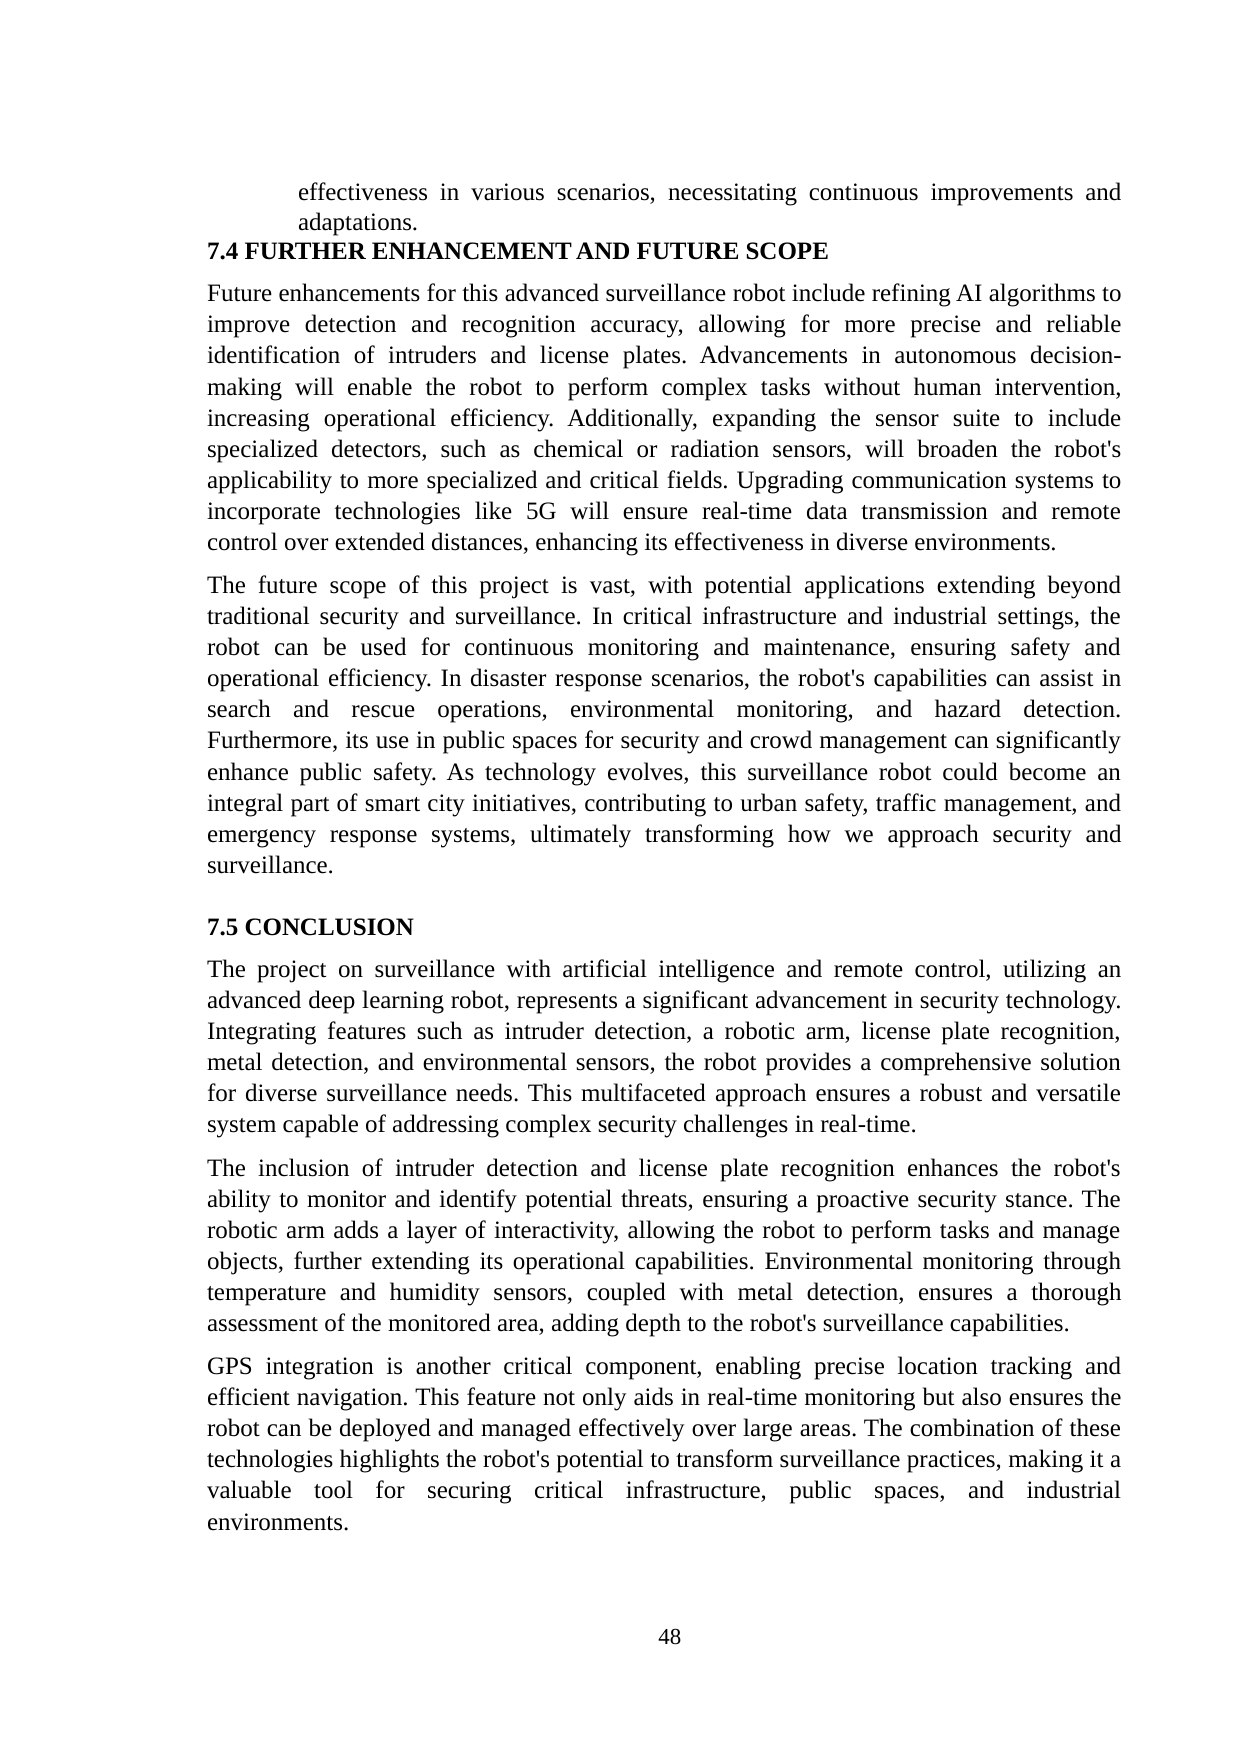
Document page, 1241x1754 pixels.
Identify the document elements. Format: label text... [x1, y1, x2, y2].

text GPS integration is another critical component, enabling precise location tracking and efficient navigation. This feature not only aids in real-time monitoring but also ensures the robot can be deployed and managed effectively over large areas. The combination of these technologies highlights the robot's potential to transform surveillance practices, making it a valuable tool for securing critical infrastructure, public spaces, and industrial environments. [207, 1351, 1122, 1535]
text The project on surveillance with artificial intelligence and remote control, utilizing an advanced deep learning robot, represents a significant advancement in security technology. Integrating features such as intruder detection, a robotic arm, license plate recognition, metal detection, and environmental sensors, the robot provides a comprehensive solution for diverse surveillance needs. This multifaceted approach ensures a robust and versatile system capable of addressing complex security challenges in real-time. [207, 954, 1122, 1138]
text The inclusion of intruder detection and license plate recognition enhances the robot's ability to monitor and identify potential threats, ensuring a proactive security stance. The robotic arm adds a layer of interactivity, allowing the robot to perform tasks and manage objects, further extending its operational capabilities. Environmental monitoring through temperature and humidity sensors, coupled with metal detection, ensures a thorough assessment of the monitored area, adding depth to the robot's surveillance capabilities. [207, 1153, 1122, 1337]
text Future enhancements for this advanced surveillance robot include refining AI algorithms to improve detection and recognition accuracy, allowing for more precise and reliable identification of intruders and license plates. Advancements in autonomous decision-making will enable the robot to perform complex tasks without human intervention, increasing operational efficiency. Additionally, expanding the sensor suite to include specialized detectors, such as chemical or radiation sensors, will broaden the robot's applicability to more specialized and critical fields. Upgrading communication systems to incorporate technologies like 5G will ensure real-time data transmission and remote control over extended distances, enhancing its effectiveness in diverse environments. [207, 278, 1122, 556]
text 7.4 FURTHER ENHANCEMENT AND FUTURE SCOPE [207, 236, 1115, 265]
text 7.5 CONCLUSION [207, 912, 1122, 941]
list effectiveness in various scenarios, necessitating continuous improvements and adaptations. [260, 177, 1122, 236]
text The future scope of this project is vast, with potential applications extending beyond traditional security and surveillance. In critical infrastructure and industrial settings, the robot can be used for continuous monitoring and maintenance, ensuring safety and operational efficiency. In disaster response scenarios, the robot's capabilities can assist in search and rescue operations, environmental monitoring, and hazard detection. Furthermore, its use in public spaces for security and crowd management can significantly enhance public safety. As technology evolves, this surveillance robot could become an integral part of smart city initiatives, contributing to urban safety, traffic management, and emergency response systems, ultimately transforming how we approach security and surveillance. [207, 570, 1122, 878]
